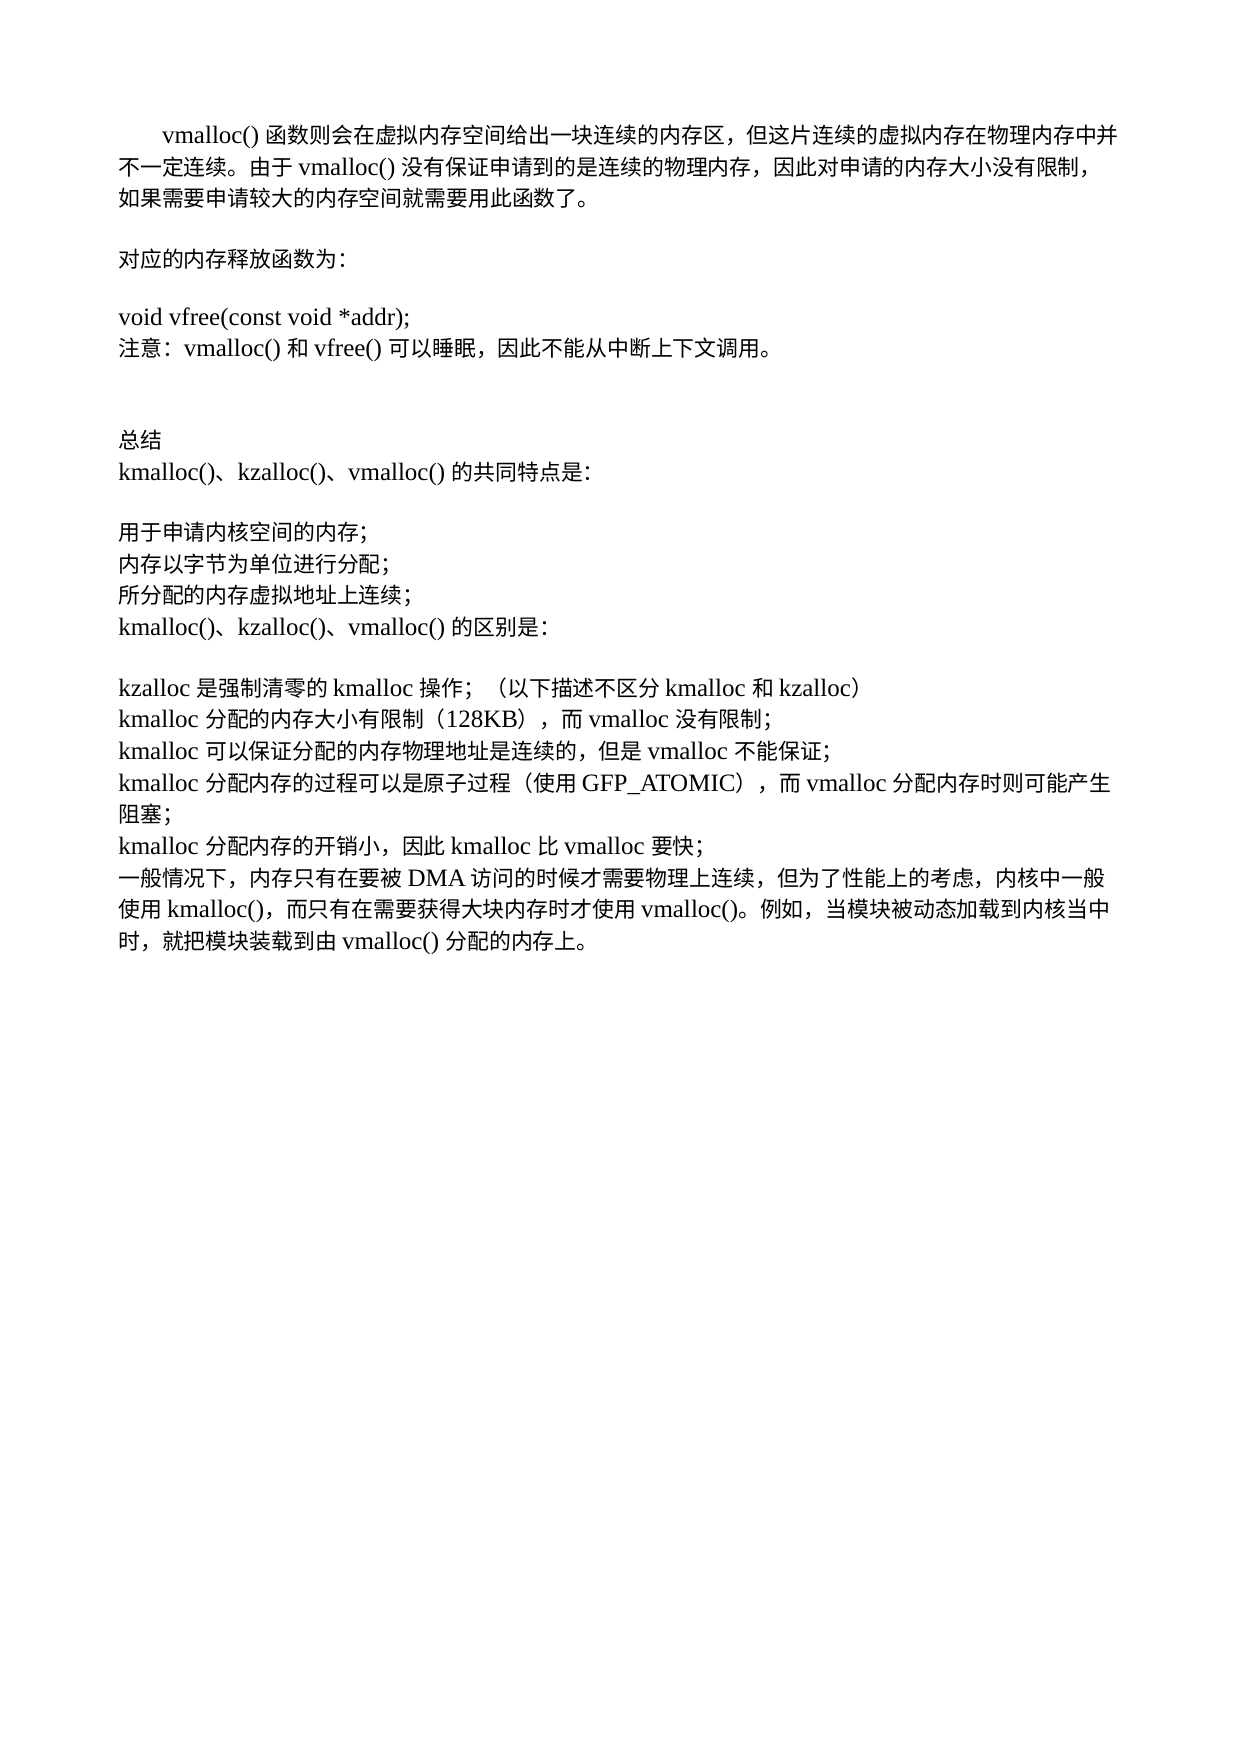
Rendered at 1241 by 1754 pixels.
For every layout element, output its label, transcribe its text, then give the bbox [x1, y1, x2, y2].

text kmalloc()、kzalloc()、vmalloc() 的区别是： [118, 610, 1122, 642]
text 对应的内存释放函数为： [118, 242, 1122, 273]
text kmalloc 分配的内存大小有限制（128KB），而 vmalloc 没有限制； [118, 702, 1122, 734]
text 注意：vmalloc() 和 vfree() 可以睡眠，因此不能从中断上下文调用。 [118, 331, 1122, 363]
text 一般情况下，内存只有在要被 DMA 访问的时候才需要物理上连续，但为了性能上的考虑，内核中一般使用 kmalloc()，而只有在需要获得大块内存时才使用 vmalloc()。例如，当模块被动态加载到内核当中时，就把模块装载到由 vmalloc() 分配的内存上。 [118, 861, 1122, 956]
text vmalloc() 函数则会在虚拟内存空间给出一块连续的内存区，但这片连续的虚拟内存在物理内存中并不一定连续。由于 vmalloc() 没有保证申请到的是连续的物理内存，因此对申请的内存大小没有限制，如果需要申请较大的内存空间就需要用此函数了。 [118, 118, 1122, 213]
text kmalloc 分配内存的过程可以是原子过程（使用 GFP_ATOMIC），而 vmalloc 分配内存时则可能产生阻塞； [118, 766, 1122, 829]
text 内存以字节为单位进行分配； [118, 547, 1122, 578]
text kmalloc 可以保证分配的内存物理地址是连续的，但是 vmalloc 不能保证； [118, 734, 1122, 766]
text 所分配的内存虚拟地址上连续； [118, 578, 1122, 610]
text 用于申请内核空间的内存； [118, 515, 1122, 547]
text kmalloc()、kzalloc()、vmalloc() 的共同特点是： [118, 455, 1122, 486]
text kzalloc 是强制清零的 kmalloc 操作；（以下描述不区分 kmalloc 和 kzalloc） [118, 671, 1122, 702]
text void vfree(const void *addr); [118, 302, 1122, 331]
text 总结 [118, 423, 1122, 455]
text kmalloc 分配内存的开销小，因此 kmalloc 比 vmalloc 要快； [118, 829, 1122, 861]
